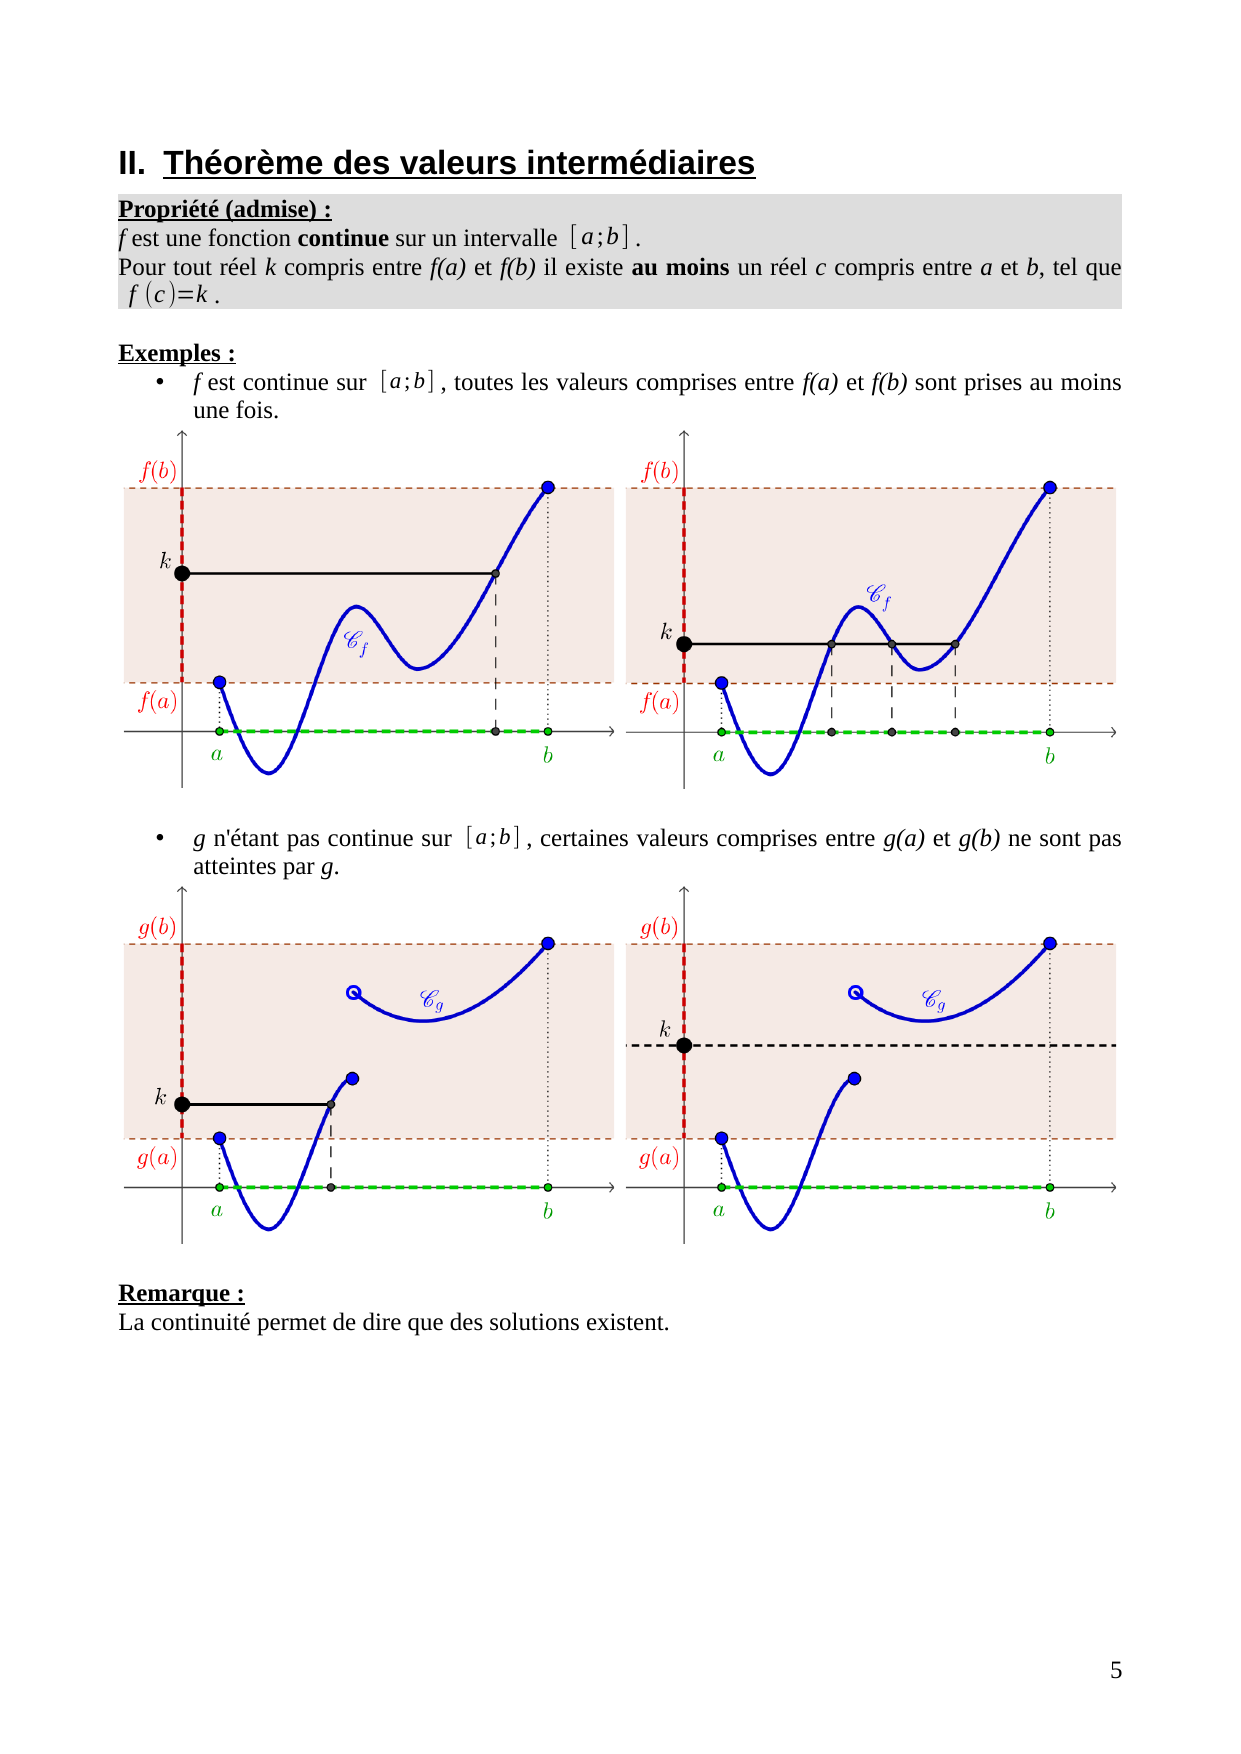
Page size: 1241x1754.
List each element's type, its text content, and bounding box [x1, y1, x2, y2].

text La continuité permet de dire que des solutions existent. [118, 1307, 1122, 1336]
picture [123, 885, 615, 1244]
table_header [118, 880, 620, 1278]
picture [625, 885, 1117, 1244]
text f est une fonction continue sur un intervalle . [118, 223, 1122, 252]
list g n'étant pas continue sur , certaines valeurs comprises entre g(a) et g(b) ne sont pas atteintes par g. [156, 823, 1122, 880]
picture [625, 430, 1117, 789]
text Remarque : [118, 1278, 1122, 1307]
picture [123, 430, 615, 788]
table_header [118, 424, 620, 823]
subtitle Théorème des valeurs intermédiaires [118, 143, 1122, 182]
text Pour tout réel k compris entre f(a) et f(b) il existe au moins un réel c compris entre a et b, tel que . [118, 252, 1122, 309]
text Exemples : [118, 338, 1122, 367]
list f est continue sur , toutes les valeurs comprises entre f(a) et f(b) sont prises au moins une fois. [156, 367, 1122, 424]
table_header [620, 880, 1122, 1278]
table_header [620, 424, 1122, 823]
text Propriété (admise) : [118, 194, 1122, 223]
